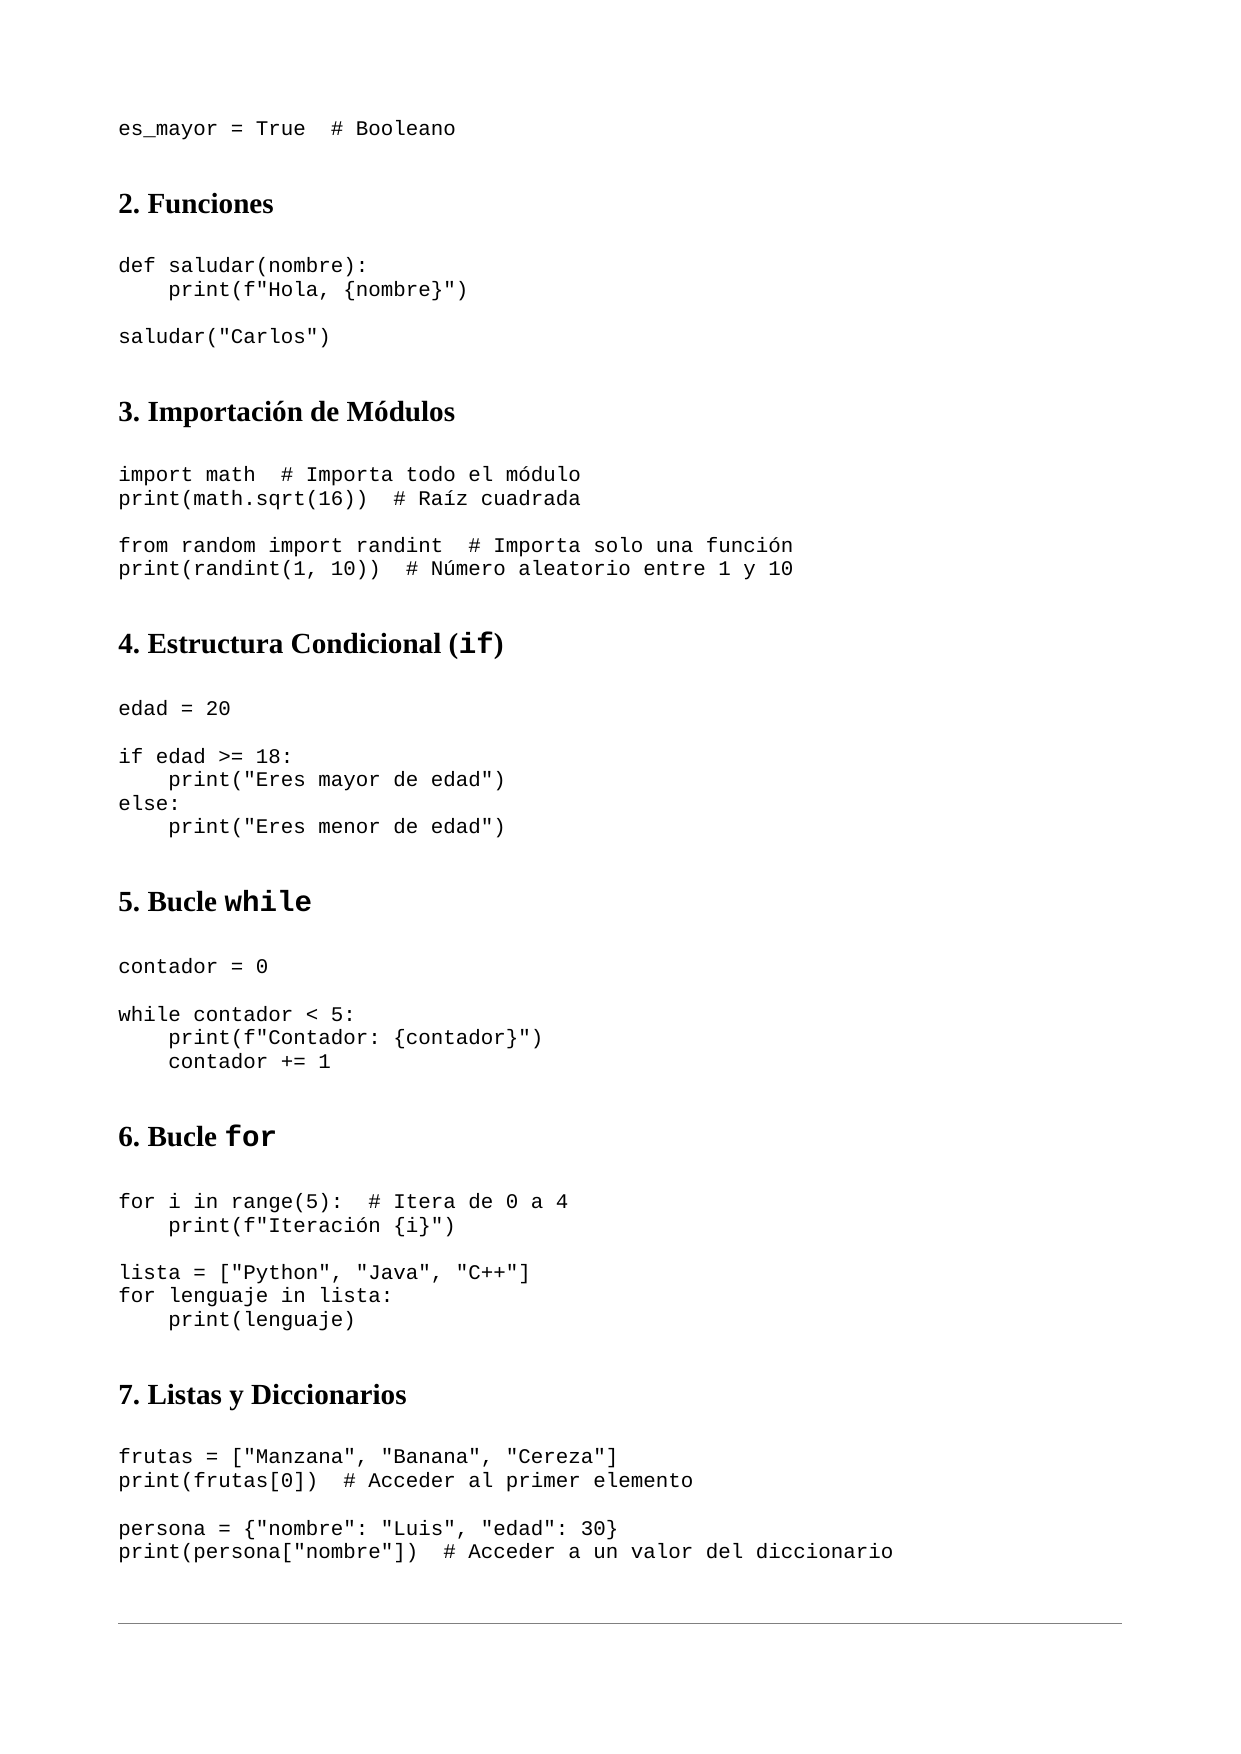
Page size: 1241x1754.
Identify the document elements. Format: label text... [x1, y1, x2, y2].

text while contador < 5: [118, 1004, 1122, 1027]
text for lenguaje in lista: [118, 1286, 1122, 1309]
text print(f"Iteración {i}") [118, 1214, 1122, 1238]
text persona = {"nombre": "Luis", "edad": 30} [118, 1517, 1122, 1541]
text import math # Importa todo el módulo [118, 464, 1122, 487]
text frutas = ["Manzana", "Banana", "Cereza"] [118, 1447, 1122, 1470]
subtitle 6. Bucle for [118, 1119, 1122, 1155]
text print(lenguaje) [118, 1309, 1122, 1333]
subtitle 2. Funciones [118, 186, 1122, 219]
subtitle 4. Estructura Condicional (if) [118, 626, 1122, 662]
text print("Eres mayor de edad") [118, 769, 1122, 793]
text for i in range(5): # Itera de 0 a 4 [118, 1191, 1122, 1214]
subtitle 5. Bucle while [118, 884, 1122, 920]
text edad = 20 [118, 698, 1122, 722]
text else: [118, 793, 1122, 817]
text contador = 0 [118, 956, 1122, 980]
subtitle 3. Importación de Módulos [118, 394, 1122, 428]
text def saludar(nombre): [118, 256, 1122, 279]
text contador += 1 [118, 1051, 1122, 1075]
text print(persona["nombre"]) # Acceder a un valor del diccionario [118, 1541, 1122, 1565]
text print(f"Hola, {nombre}") [118, 279, 1122, 303]
text print(math.sqrt(16)) # Raíz cuadrada [118, 487, 1122, 511]
text lista = ["Python", "Java", "C++"] [118, 1262, 1122, 1286]
subtitle 7. Listas y Diccionarios [118, 1377, 1122, 1410]
text print(f"Contador: {contador}") [118, 1027, 1122, 1051]
text from random import randint # Importa solo una función [118, 535, 1122, 558]
text saludar("Carlos") [118, 326, 1122, 350]
text if edad >= 18: [118, 746, 1122, 769]
text print("Eres menor de edad") [118, 817, 1122, 840]
text print(frutas[0]) # Acceder al primer elemento [118, 1470, 1122, 1494]
text print(randint(1, 10)) # Número aleatorio entre 1 y 10 [118, 558, 1122, 582]
text es_mayor = True # Booleano [118, 118, 1122, 142]
